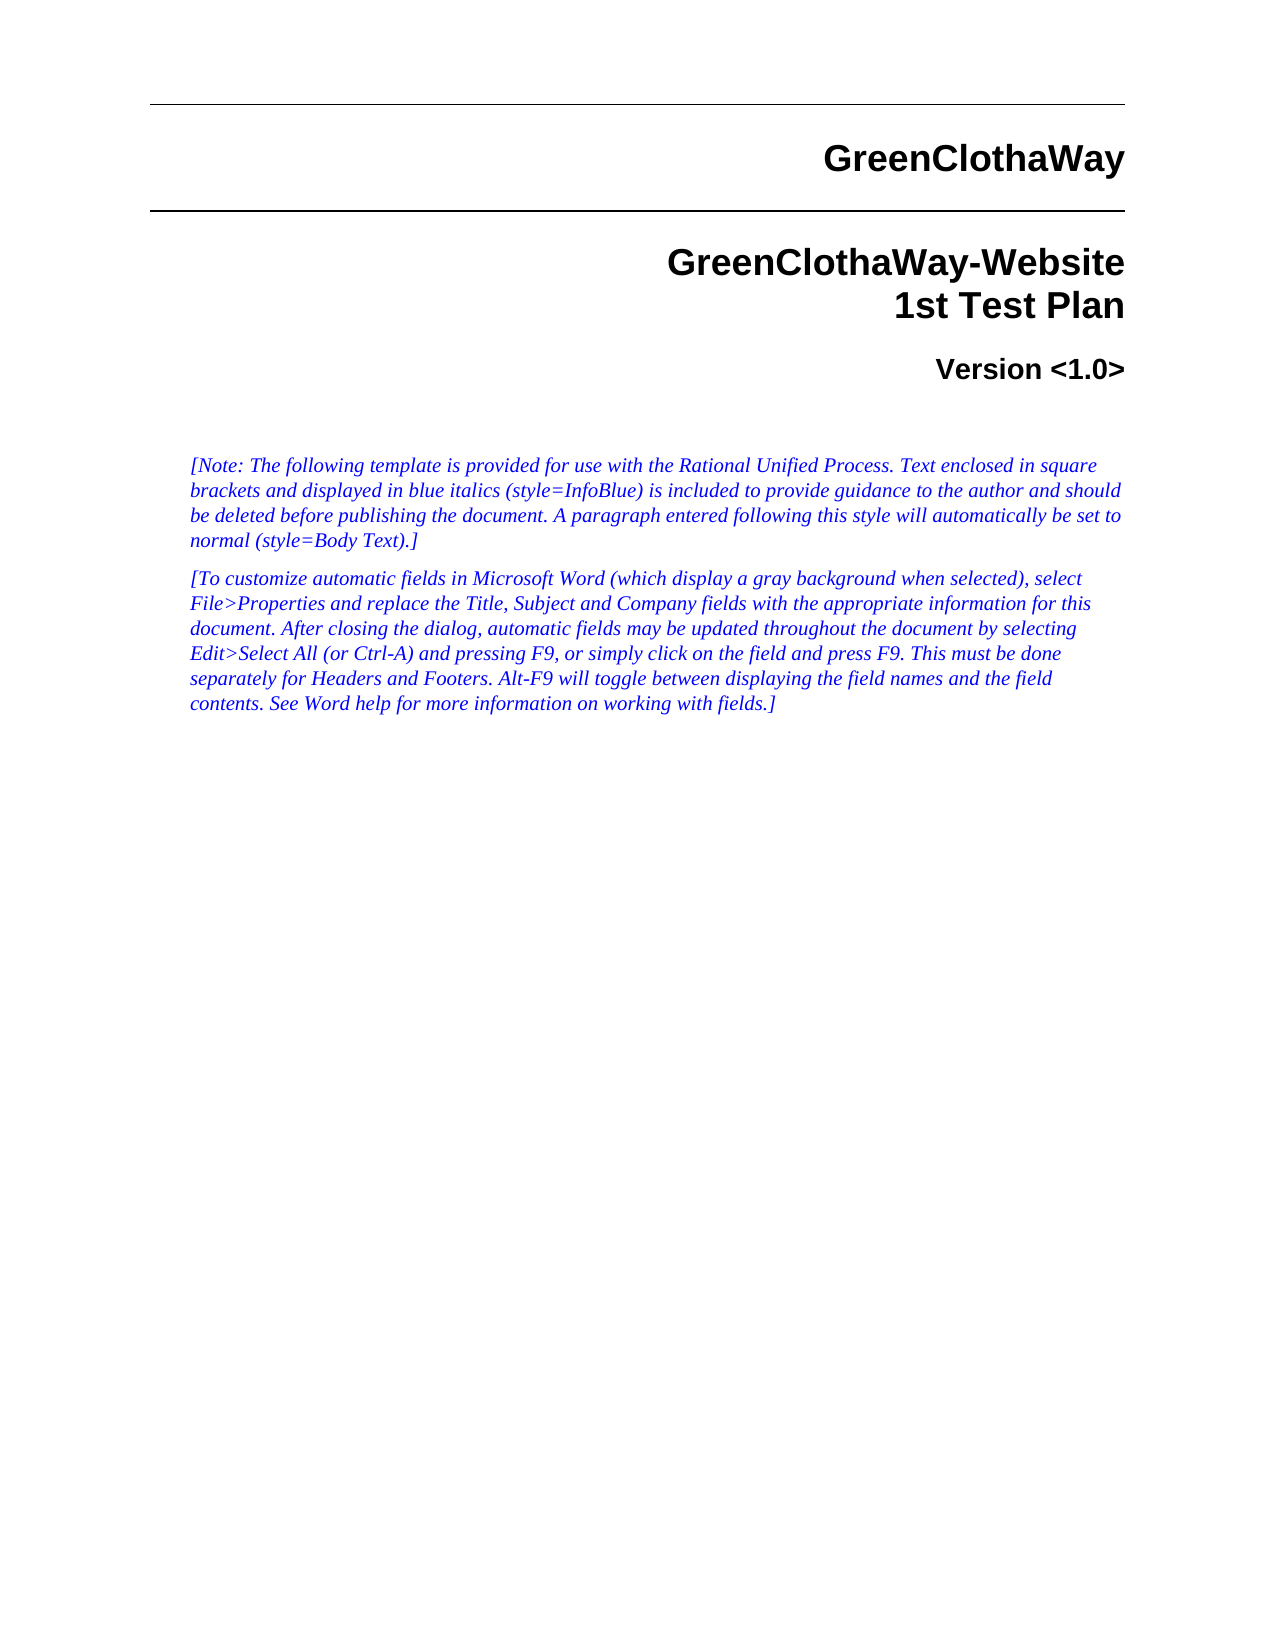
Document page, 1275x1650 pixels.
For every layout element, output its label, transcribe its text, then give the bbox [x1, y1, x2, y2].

text GreenClothaWay-Website [150, 240, 1125, 283]
subtitle 1st Test Plan [150, 283, 1125, 327]
subtitle Version <1.0> [150, 352, 1125, 385]
text [To customize automatic fields in Microsoft Word (which display a gray background when selected), select File>Properties and replace the Title, Subject and Company fields with the appropriate information for this document. After closing the dialog, automatic fields may be updated throughout the document by selecting Edit>Select All (or Ctrl-A) and pressing F9, or simply click on the field and press F9. This must be done separately for Headers and Footers. Alt-F9 will toggle between displaying the field names and the field contents. See Word help for more information on working with fields.] [190, 565, 1125, 715]
text [Note: The following template is provided for use with the Rational Unified Process. Text enclosed in square brackets and displayed in blue italics (style=InfoBlue) is included to provide guidance to the author and should be deleted before publishing the document. A paragraph entered following this style will automatically be set to normal (style=Body Text).] [190, 452, 1125, 552]
